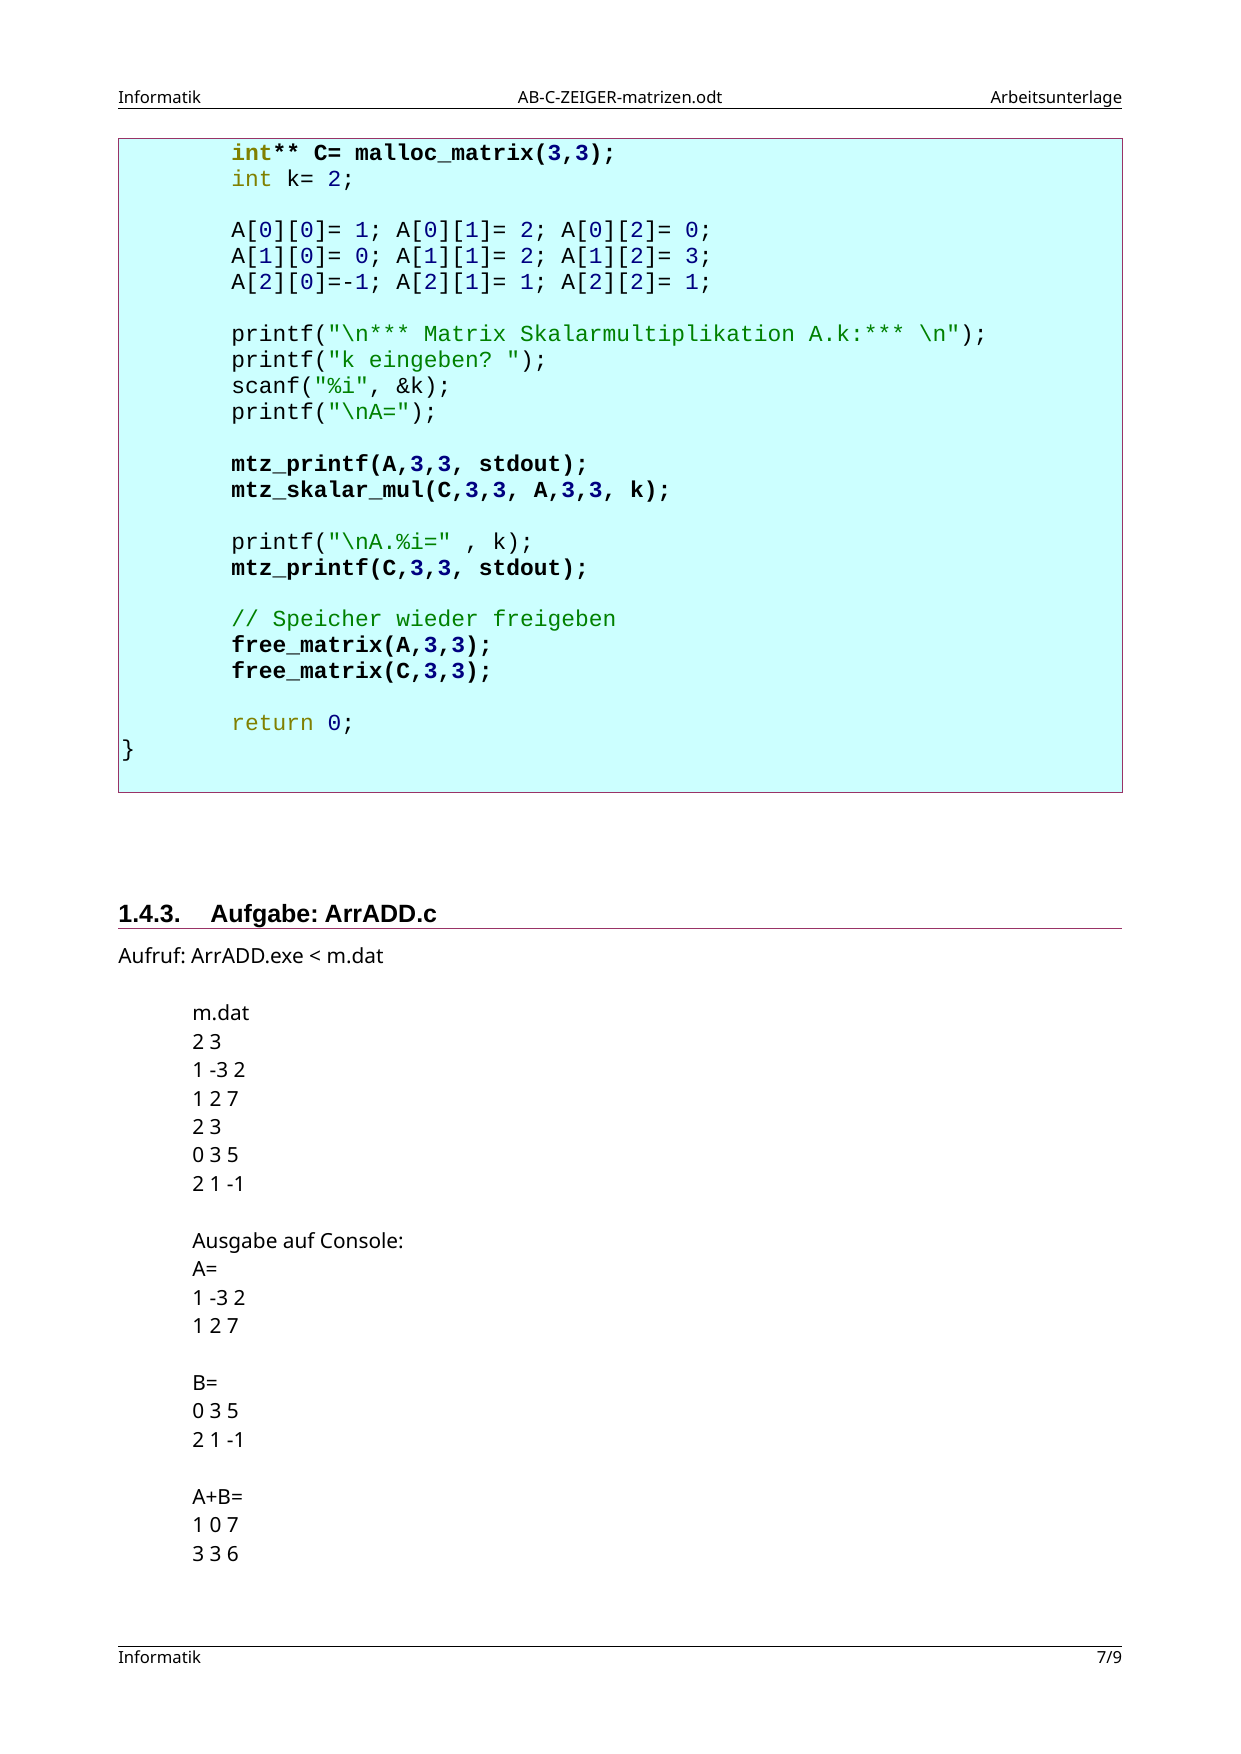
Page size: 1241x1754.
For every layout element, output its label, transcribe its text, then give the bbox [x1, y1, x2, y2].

text mtz_printf(A,3,3, stdout); [119, 449, 1122, 475]
text free_matrix(C,3,3); [119, 657, 1122, 683]
text B= [118, 1368, 1122, 1397]
text A= [118, 1254, 1122, 1283]
text Ausgabe auf Console: [118, 1226, 1122, 1254]
text printf("\n*** Matrix Skalarmultiplikation A.k:*** \n"); [119, 319, 1122, 345]
text 1 -3 2 [118, 1283, 1122, 1311]
text mtz_printf(C,3,3, stdout); [119, 553, 1122, 579]
text free_matrix(A,3,3); [119, 631, 1122, 657]
text 3 3 6 [118, 1539, 1122, 1567]
text return 0; [119, 708, 1122, 734]
text printf("k eingeben? "); [119, 345, 1122, 371]
text mtz_skalar_mul(C,3,3, A,3,3, k); [119, 475, 1122, 501]
text // Speicher wieder freigeben [119, 605, 1122, 631]
text A[1][0]= 0; A[1][1]= 2; A[1][2]= 3; [119, 242, 1122, 268]
text 1 -3 2 [118, 1055, 1122, 1084]
text } [119, 734, 1122, 760]
text 1 2 7 [118, 1311, 1122, 1340]
text Aufruf: ArrADD.exe < m.dat [118, 942, 1122, 970]
text 1 0 7 [118, 1510, 1122, 1539]
text int** C= malloc_matrix(3,3); [119, 139, 1122, 164]
text A+B= [118, 1482, 1122, 1510]
text printf("\nA="); [119, 397, 1122, 423]
text scanf("%i", &k); [119, 371, 1122, 397]
text int k= 2; [119, 164, 1122, 190]
text A[2][0]=-1; A[2][1]= 1; A[2][2]= 1; [119, 268, 1122, 293]
text m.dat [118, 998, 1122, 1027]
text 0 3 5 [118, 1397, 1122, 1425]
text 0 3 5 [118, 1141, 1122, 1169]
text 2 3 [118, 1112, 1122, 1141]
text 2 1 -1 [118, 1425, 1122, 1453]
text printf("\nA.%i=" , k); [119, 527, 1122, 553]
text 2 3 [118, 1027, 1122, 1055]
text 1 2 7 [118, 1084, 1122, 1112]
text 2 1 -1 [118, 1169, 1122, 1197]
text A[0][0]= 1; A[0][1]= 2; A[0][2]= 0; [119, 216, 1122, 242]
subtitle Aufgabe: ArrADD.c [118, 899, 1122, 928]
